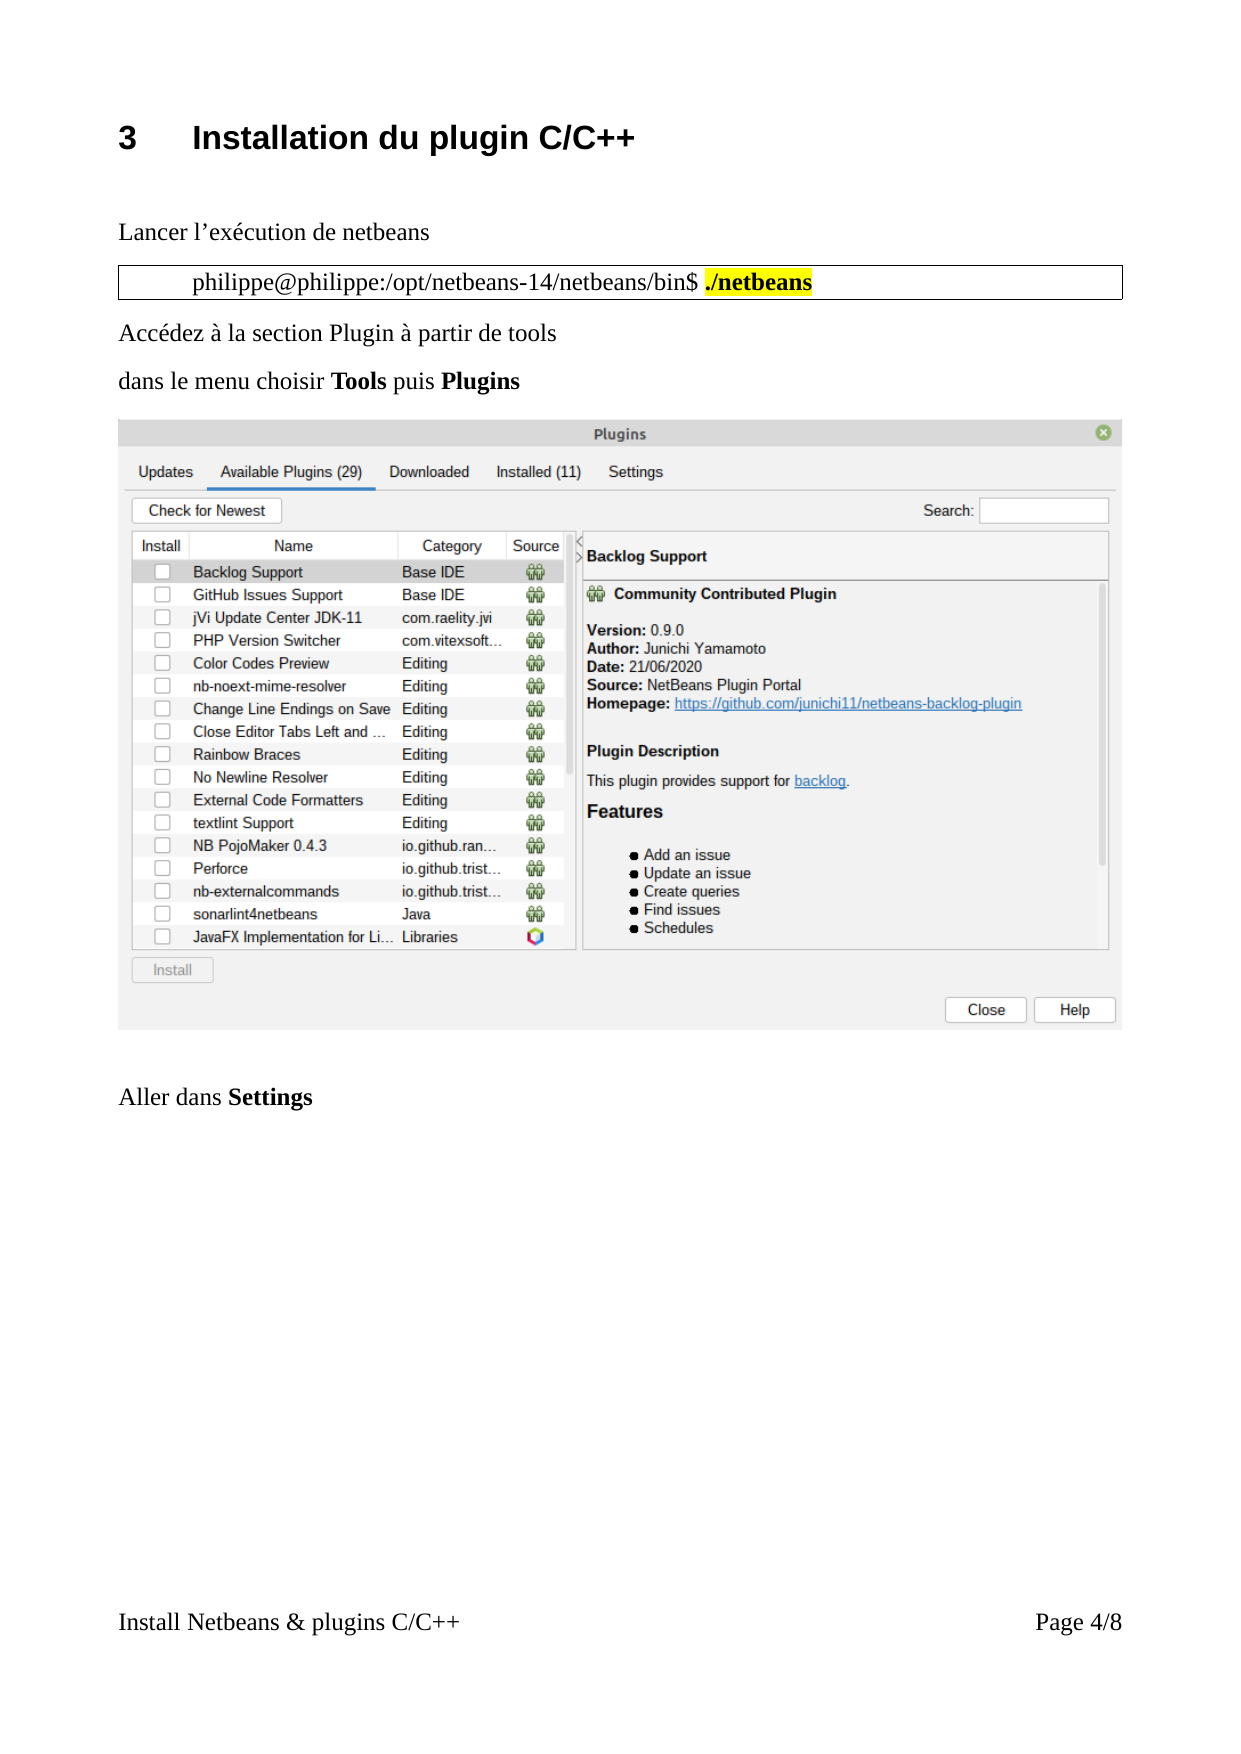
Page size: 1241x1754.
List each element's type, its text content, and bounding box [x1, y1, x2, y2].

text philippe@philippe:/opt/netbeans-14/netbeans/bin$ ./netbeans [119, 266, 1122, 299]
picture [118, 419, 1123, 1030]
text dans le menu choisir Tools puis Plugins [118, 366, 1122, 394]
subtitle Installation du plugin C/C++ [118, 118, 1122, 157]
text Accédez à la section Plugin à partir de tools [118, 318, 1122, 347]
text Lancer l’exécution de netbeans [118, 217, 1122, 246]
text Aller dans Settings [118, 1082, 1122, 1111]
